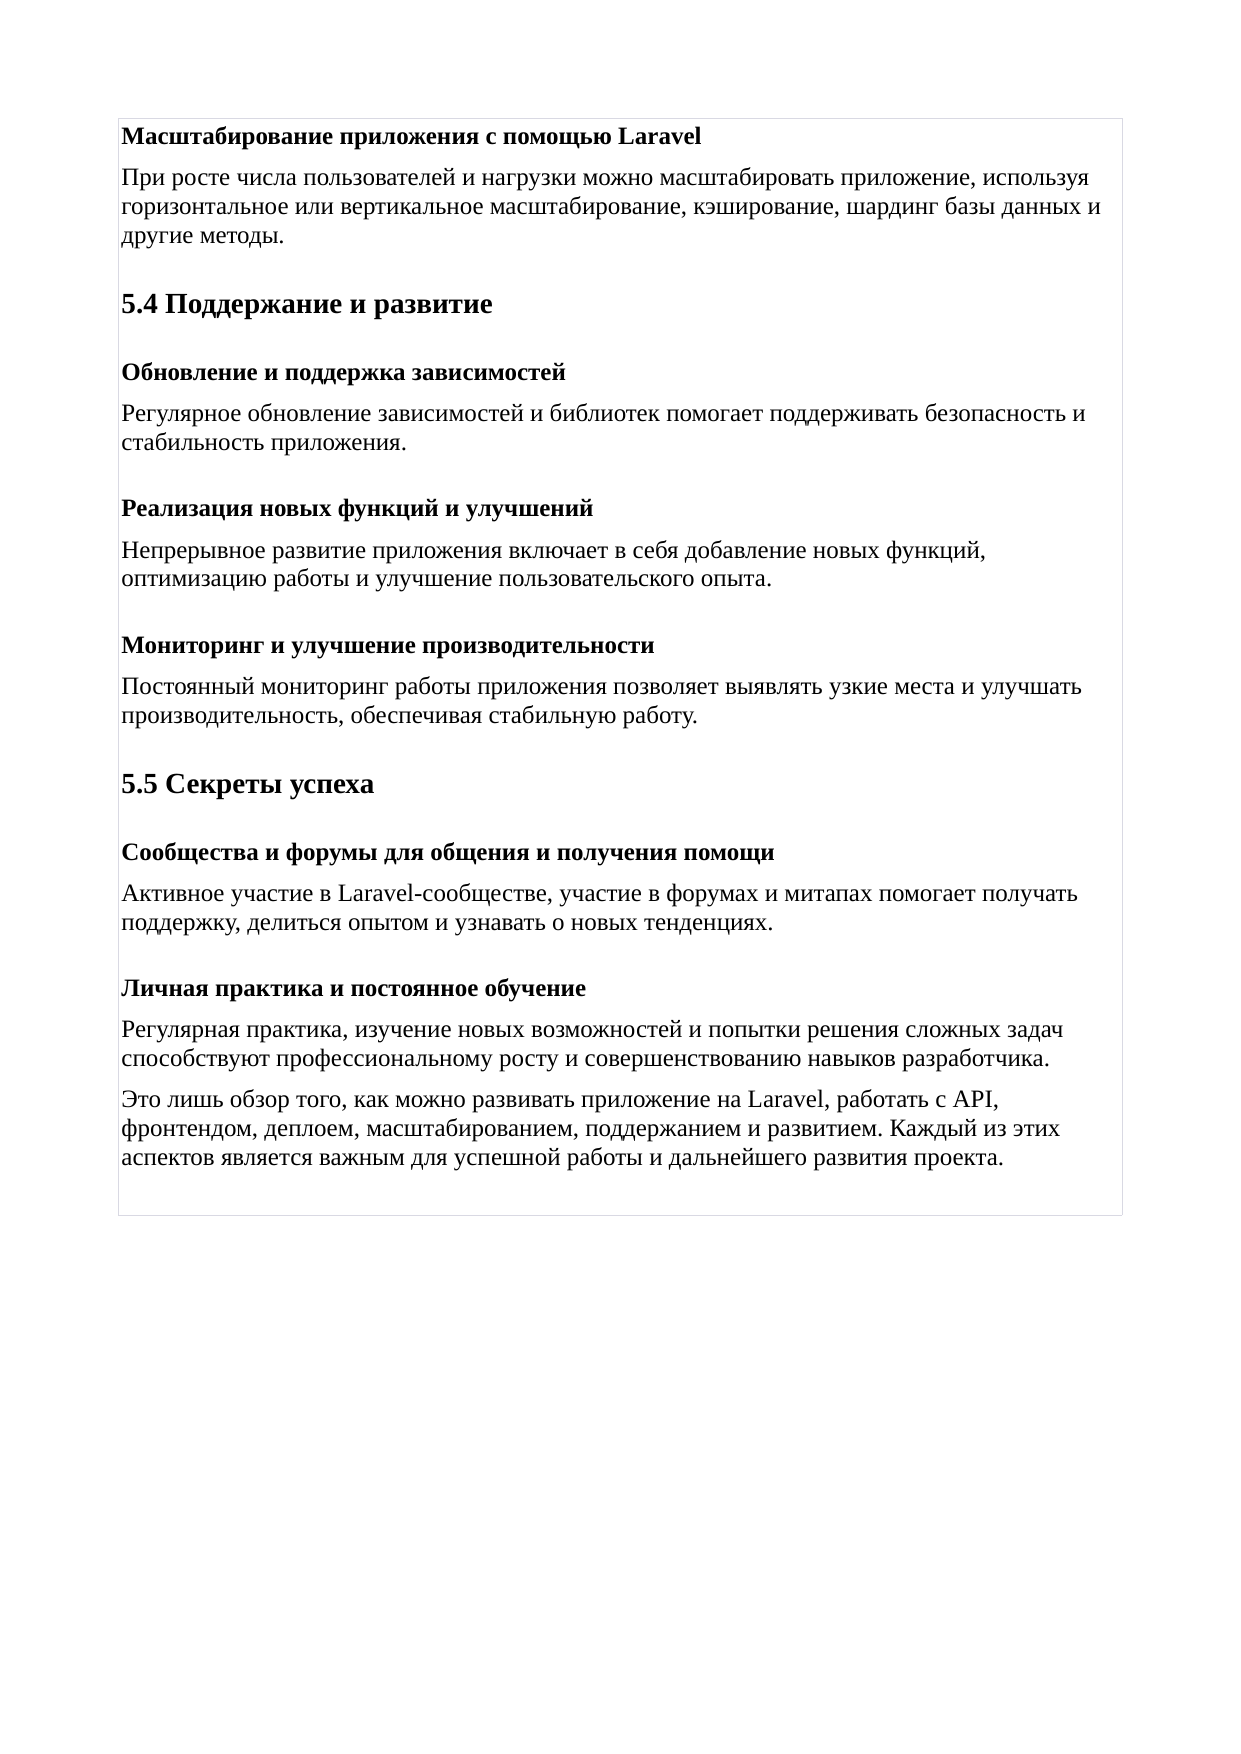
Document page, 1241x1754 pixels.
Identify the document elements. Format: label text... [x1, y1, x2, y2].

subtitle Реализация новых функций и улучшений [119, 490, 1122, 522]
text Регулярное обновление зависимостей и библиотек помогает поддерживать безопасность и стабильность приложения. [119, 395, 1122, 456]
subtitle 5.4 Поддержание и развитие [119, 283, 1122, 320]
text Регулярная практика, изучение новых возможностей и попытки решения сложных задач способствуют профессиональному росту и совершенствованию навыков разработчика. [119, 1011, 1122, 1072]
text Активное участие в Laravel-сообществе, участие в форумах и митапах помогает получать поддержку, делиться опытом и узнавать о новых тенденциях. [119, 875, 1122, 936]
text Непрерывное развитие приложения включает в себя добавление новых функций, оптимизацию работы и улучшение пользовательского опыта. [119, 532, 1122, 592]
subtitle Масштабирование приложения с помощью Laravel [119, 119, 1122, 150]
subtitle Личная практика и постоянное обучение [119, 970, 1122, 1002]
subtitle Мониторинг и улучшение производительности [119, 627, 1122, 658]
subtitle 5.5 Секреты успеха [119, 763, 1122, 799]
text Это лишь обзор того, как можно развивать приложение на Laravel, работать с API, фронтендом, деплоем, масштабированием, поддержанием и развитием. Каждый из этих аспектов является важным для успешной работы и дальнейшего развития проекта. [119, 1081, 1122, 1171]
subtitle Обновление и поддержка зависимостей [119, 354, 1122, 386]
text При росте числа пользователей и нагрузки можно масштабировать приложение, используя горизонтальное или вертикальное масштабирование, кэширование, шардинг базы данных и другие методы. [119, 159, 1122, 249]
subtitle Сообщества и форумы для общения и получения помощи [119, 834, 1122, 866]
text Постоянный мониторинг работы приложения позволяет выявлять узкие места и улучшать производительность, обеспечивая стабильную работу. [119, 668, 1122, 728]
